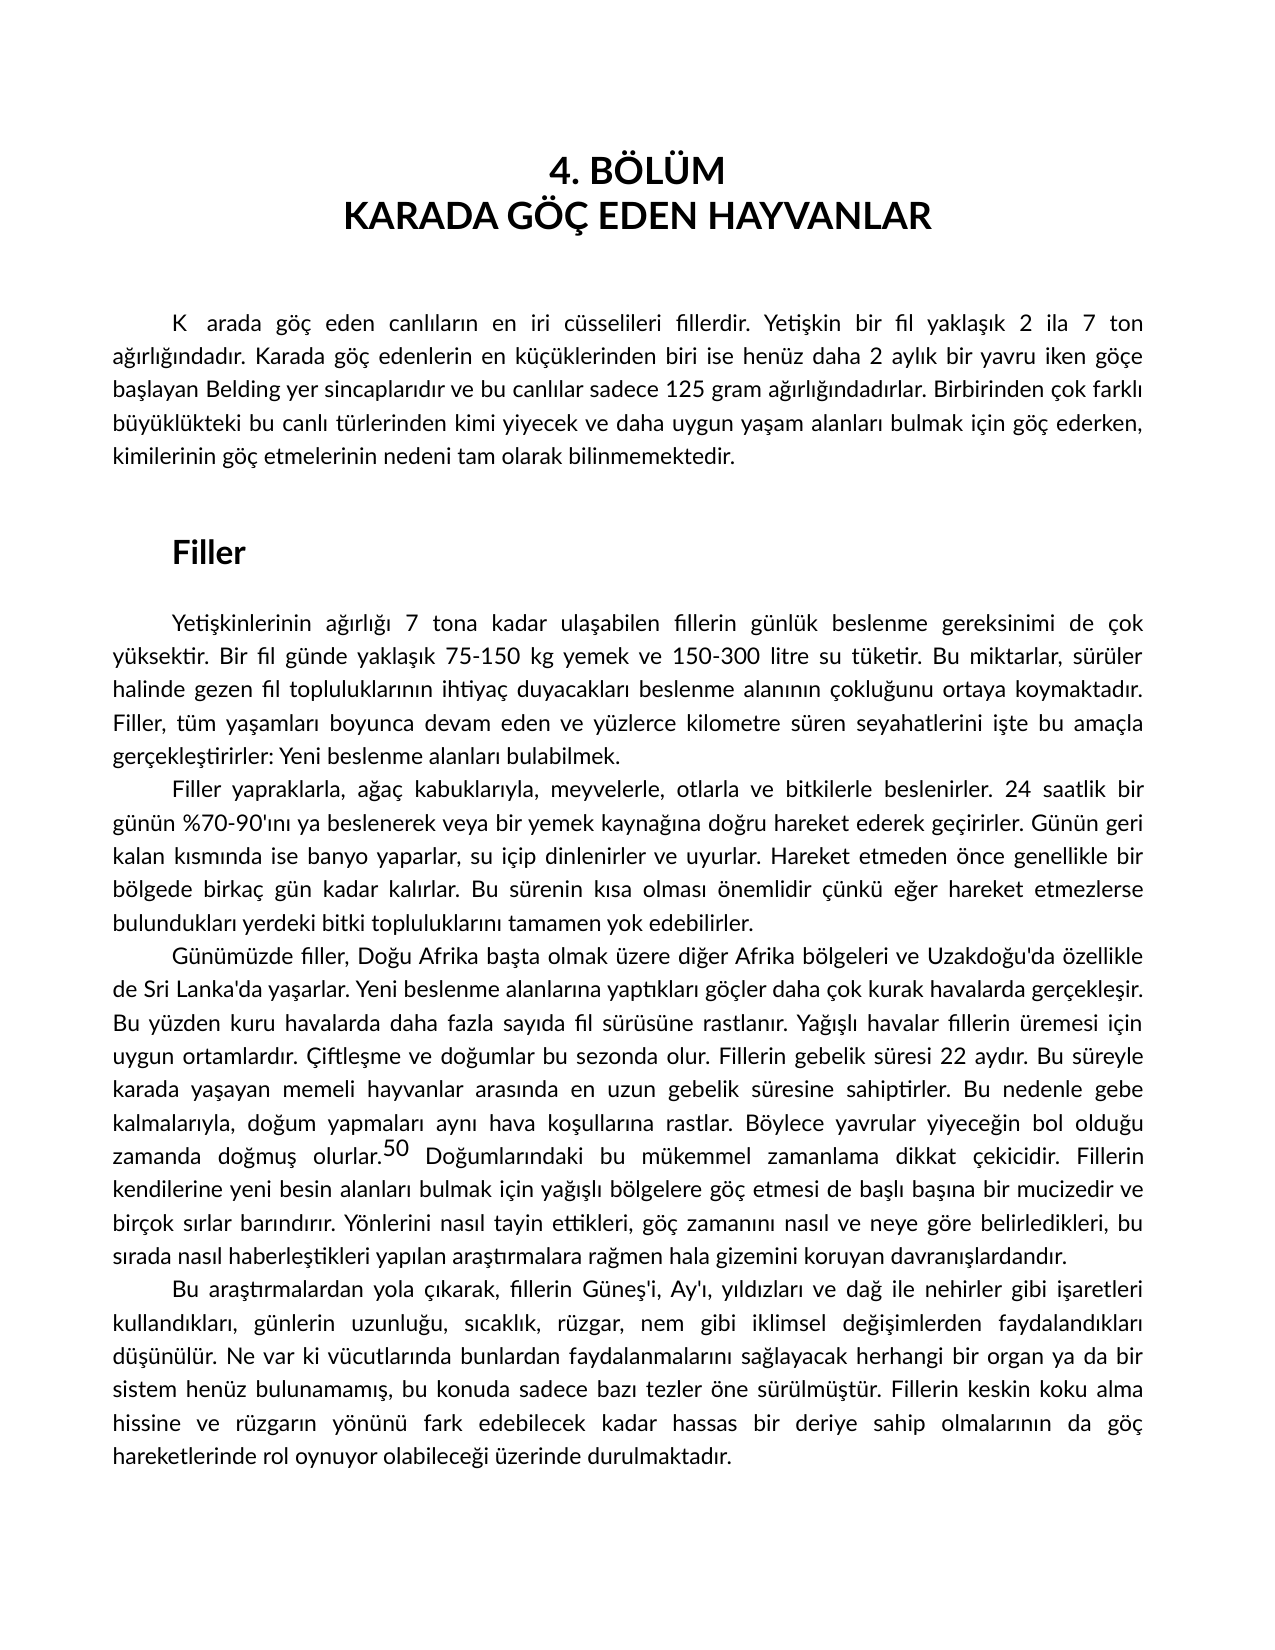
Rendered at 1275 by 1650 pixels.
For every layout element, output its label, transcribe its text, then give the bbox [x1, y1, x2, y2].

text 4. BÖLÜM [112, 148, 1162, 193]
text Filler [112, 538, 1145, 571]
text KARADA GÖÇ EDEN HAYVANLAR [112, 193, 1162, 238]
text Günümüzde filler, Doğu Afrika başta olmak üzere diğer Afrika bölgeleri ve Uzakdoğu'da özellikle de Sri Lanka'da yaşarlar. Yeni beslenme alanlarına yaptıkları göçler daha çok kurak havalarda gerçekleşir. Bu yüzden kuru havalarda daha fazla sayıda fil sürüsüne rastlanır. Yağışlı havalar fillerin üremesi için uygun ortamlardır. Çiftleşme ve doğumlar bu sezonda olur. Fillerin gebelik süresi 22 aydır. Bu süreyle karada yaşayan memeli hayvanlar arasında en uzun gebelik süresine sahiptirler. Bu nedenle gebe kalmalarıyla, doğum yapmaları aynı hava koşullarına rastlar. Böylece yavrular yiyeceğin bol olduğu zamanda doğmuş olurlar.50 Doğumlarındaki bu mükemmel zamanlama dikkat çekicidir. Fillerin kendilerine yeni besin alanları bulmak için yağışlı bölgelere göç etmesi de başlı başına bir mucizedir ve birçok sırlar barındırır. Yönlerini nasıl tayin ettikleri, göç zamanını nasıl ve neye göre belirledikleri, bu sırada nasıl haberleştikleri yapılan araştırmalara rağmen hala gizemini koruyan davranışlardandır. [112, 938, 1145, 1271]
text Bu araştırmalardan yola çıkarak, fillerin Güneş'i, Ay'ı, yıldızları ve dağ ile nehirler gibi işaretleri kullandıkları, günlerin uzunluğu, sıcaklık, rüzgar, nem gibi iklimsel değişimlerden faydalandıkları düşünülür. Ne var ki vücutlarında bunlardan faydalanmalarını sağlayacak herhangi bir organ ya da bir sistem henüz bulunamamış, bu konuda sadece bazı tezler öne sürülmüştür. Fillerin keskin koku alma hissine ve rüzgarın yönünü fark edebilecek kadar hassas bir deriye sahip olmalarının da göç hareketlerinde rol oynuyor olabileceği üzerinde durulmaktadır. [112, 1271, 1145, 1471]
text Filler yapraklarla, ağaç kabuklarıyla, meyvelerle, otlarla ve bitkilerle beslenirler. 24 saatlik bir günün %70-90'ını ya beslenerek veya bir yemek kaynağına doğru hareket ederek geçirirler. Günün geri kalan kısmında ise banyo yaparlar, su içip dinlenirler ve uyurlar. Hareket etmeden önce genellikle bir bölgede birkaç gün kadar kalırlar. Bu sürenin kısa olması önemlidir çünkü eğer hareket etmezlerse bulundukları yerdeki bitki topluluklarını tamamen yok edebilirler. [112, 771, 1145, 938]
text Karada göç eden canlıların en iri cüsselileri fillerdir. Yetişkin bir fil yaklaşık 2 ila 7 ton ağırlığındadır. Karada göç edenlerin en küçüklerinden biri ise henüz daha 2 aylık bir yavru iken göçe başlayan Belding yer sincaplarıdır ve bu canlılar sadece 125 gram ağırlığındadırlar. Birbirinden çok farklı büyüklükteki bu canlı türlerinden kimi yiyecek ve daha uygun yaşam alanları bulmak için göç ederken, kimilerinin göç etmelerinin nedeni tam olarak bilinmemektedir. [112, 304, 1145, 471]
text Yetişkinlerinin ağırlığı 7 tona kadar ulaşabilen fillerin günlük beslenme gereksinimi de çok yüksektir. Bir fil günde yaklaşık 75-150 kg yemek ve 150-300 litre su tüketir. Bu miktarlar, sürüler halinde gezen fil topluluklarının ihtiyaç duyacakları beslenme alanının çokluğunu ortaya koymaktadır. Filler, tüm yaşamları boyunca devam eden ve yüzlerce kilometre süren seyahatlerini işte bu amaçla gerçekleştirirler: Yeni beslenme alanları bulabilmek. [112, 604, 1145, 771]
